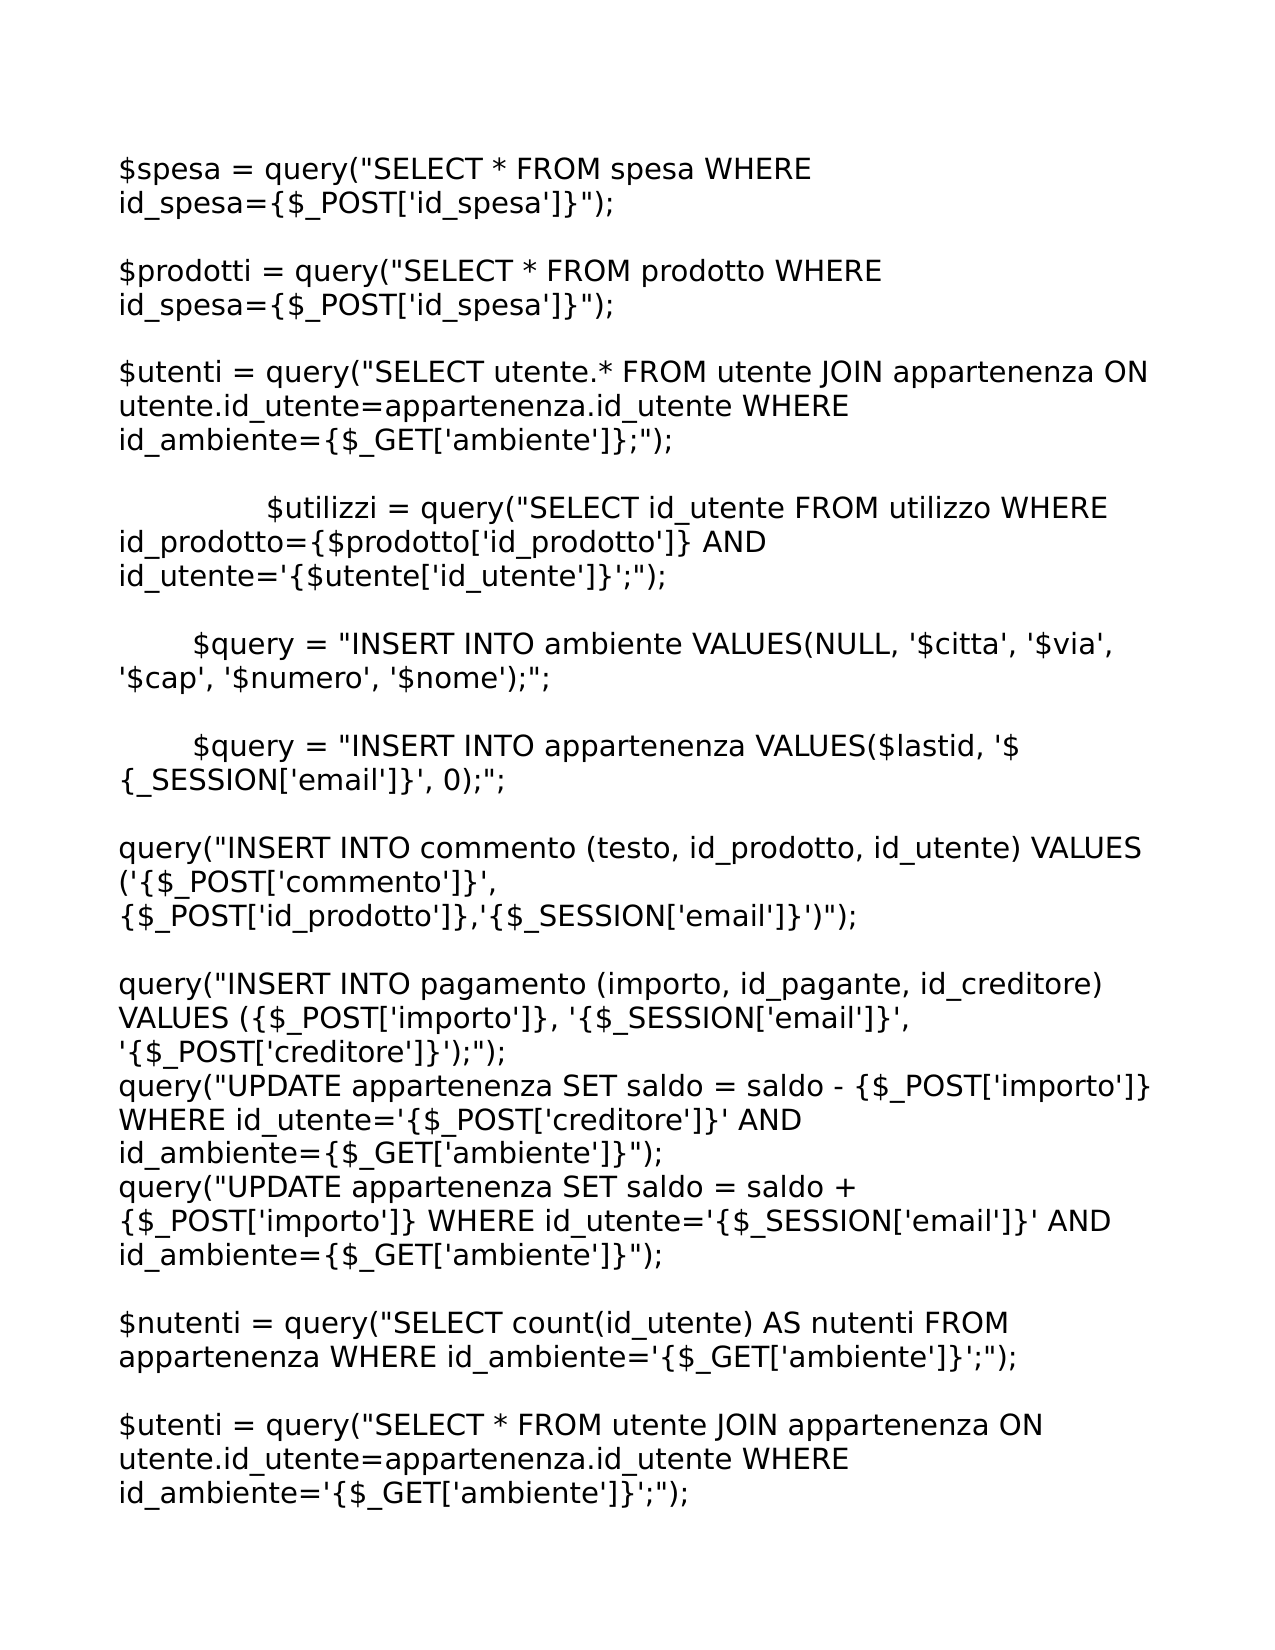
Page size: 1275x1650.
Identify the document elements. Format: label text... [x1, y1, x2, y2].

text query("UPDATE appartenenza SET saldo = saldo + {$_POST['importo']} WHERE id_utente='{$_SESSION['email']}' AND id_ambiente={$_GET['ambiente']}"); [118, 1171, 1157, 1273]
text $spesa = query("SELECT * FROM spesa WHERE id_spesa={$_POST['id_spesa']}"); [118, 152, 1157, 220]
text query("INSERT INTO commento (testo, id_prodotto, id_utente) VALUES ('{$_POST['commento']}',{$_POST['id_prodotto']},'{$_SESSION['email']}')"); [118, 831, 1157, 933]
text query("INSERT INTO pagamento (importo, id_pagante, id_creditore) VALUES ({$_POST['importo']}, '{$_SESSION['email']}', '{$_POST['creditore']}');"); [118, 967, 1157, 1069]
text $query = "INSERT INTO appartenenza VALUES($lastid, '${_SESSION['email']}', 0);"; [118, 729, 1157, 797]
text $utilizzi = query("SELECT id_utente FROM utilizzo WHERE id_prodotto={$prodotto['id_prodotto']} AND id_utente='{$utente['id_utente']}';"); [118, 492, 1157, 593]
text $utenti = query("SELECT * FROM utente JOIN appartenenza ON utente.id_utente=appartenenza.id_utente WHERE id_ambiente='{$_GET['ambiente']}';"); [118, 1408, 1157, 1510]
text $query = "INSERT INTO ambiente VALUES(NULL, '$citta', '$via', '$cap', '$numero', '$nome');"; [118, 627, 1157, 695]
text $nutenti = query("SELECT count(id_utente) AS nutenti FROM appartenenza WHERE id_ambiente='{$_GET['ambiente']}';"); [118, 1307, 1157, 1374]
text $prodotti = query("SELECT * FROM prodotto WHERE id_spesa={$_POST['id_spesa']}"); [118, 254, 1157, 322]
text $utenti = query("SELECT utente.* FROM utente JOIN appartenenza ON utente.id_utente=appartenenza.id_utente WHERE id_ambiente={$_GET['ambiente']};"); [118, 356, 1157, 458]
text query("UPDATE appartenenza SET saldo = saldo - {$_POST['importo']} WHERE id_utente='{$_POST['creditore']}' AND id_ambiente={$_GET['ambiente']}"); [118, 1069, 1157, 1171]
